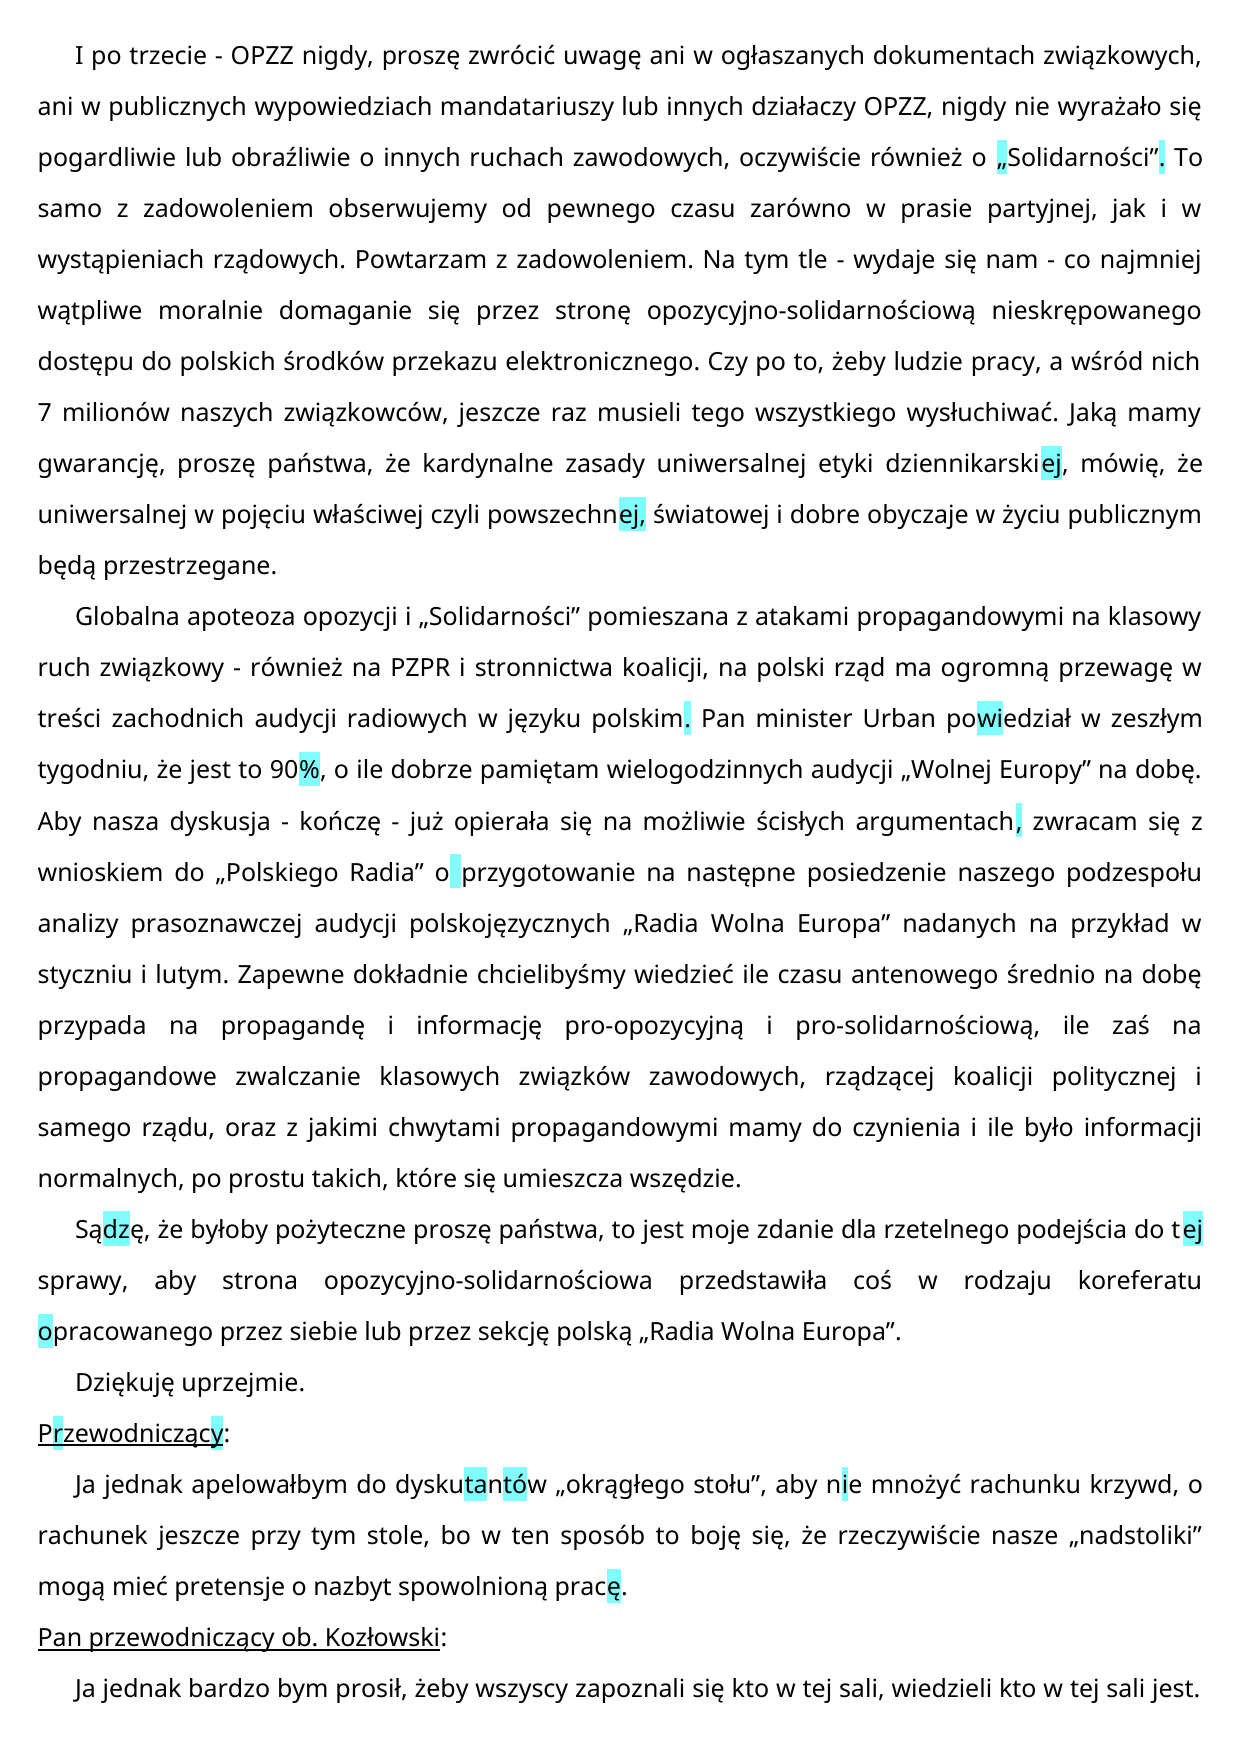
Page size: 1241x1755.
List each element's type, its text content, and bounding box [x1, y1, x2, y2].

text Ja jednak apelowałbym do dyskutantów „okrągłego stołu”, aby nie mnożyć rachunku krzywd, o rachunek jeszcze przy tym stole, bo w ten sposób to boję się, że rzeczywiście nasze „nadstoliki” mogą mieć pretensje o nazbyt spowolnioną pracę. [37, 1467, 1203, 1603]
text I po trzecie - OPZZ nigdy, proszę zwrócić uwagę ani w ogłaszanych dokumentach związkowych, ani w publicznych wypowiedziach mandatariuszy lub innych działaczy OPZZ, nigdy nie wyrażało się pogardliwie lub obraźliwie o innych ruchach zawodowych, oczywiście również o „Solidarności”. To samo z zadowoleniem obserwujemy od pewnego czasu zarówno w prasie partyjnej, jak i w wystąpieniach rządowych. Powtarzam z zadowoleniem. Na tym tle - wydaje się nam - co najmniej wątpliwe moralnie domaganie się przez stronę opozycyjno-solidarnościową nieskrępowanego dostępu do polskich środków przekazu elektronicznego. Czy po to, żeby ludzie pracy, a wśród nich 7 milionów naszych związkowców, jeszcze raz musieli tego wszystkiego wysłuchiwać. Jaką mamy gwarancję, proszę państwa, że kardynalne zasady uniwersalnej etyki dziennikarskiej, mówię, że uniwersalnej w pojęciu właściwej czyli powszechnej, światowej i dobre obyczaje w życiu publicznym będą przestrzegane. [37, 37, 1203, 582]
text Globalna apoteoza opozycji i „Solidarności” pomieszana z atakami propagandowymi na klasowy ruch związkowy - również na PZPR i stronnictwa koalicji, na polski rząd ma ogromną przewagę w treści zachodnich audycji radiowych w języku polskim. Pan minister Urban powiedział w zeszłym tygodniu, że jest to 90%, o ile dobrze pamiętam wielogodzinnych audycji „Wolnej Europy” na dobę. Aby nasza dyskusja - kończę - już opierała się na możliwie ścisłych argumentach, zwracam się z wnioskiem do „Polskiego Radia” o przygotowanie na następne posiedzenie naszego podzespołu analizy prasoznawczej audycji polskojęzycznych „Radia Wolna Europa” nadanych na przykład w styczniu i lutym. Zapewne dokładnie chcielibyśmy wiedzieć ile czasu antenowego średnio na dobę przypada na propagandę i informację pro-opozycyjną i pro-solidarnościową, ile zaś na propagandowe zwalczanie klasowych związków zawodowych, rządzącej koalicji politycznej i samego rządu, oraz z jakimi chwytami propagandowymi mamy do czynienia i ile było informacji normalnych, po prostu takich, które się umieszcza wszędzie. [37, 599, 1203, 1194]
text Pan przewodniczący ob. Kozłowski: [37, 1620, 1203, 1654]
text Ja jednak bardzo bym prosił, żeby wszyscy zapoznali się kto w tej sali, wiedzieli kto w tej sali jest. [37, 1671, 1203, 1705]
text Przewodniczący: [37, 1416, 1203, 1450]
text Sądzę, że byłoby pożyteczne proszę państwa, to jest moje zdanie dla rzetelnego podejścia do tej sprawy, aby strona opozycyjno-solidarnościowa przedstawiła coś w rodzaju koreferatu opracowanego przez siebie lub przez sekcję polską „Radia Wolna Europa”. [37, 1211, 1203, 1348]
text Dziękuję uprzejmie. [37, 1364, 1203, 1399]
